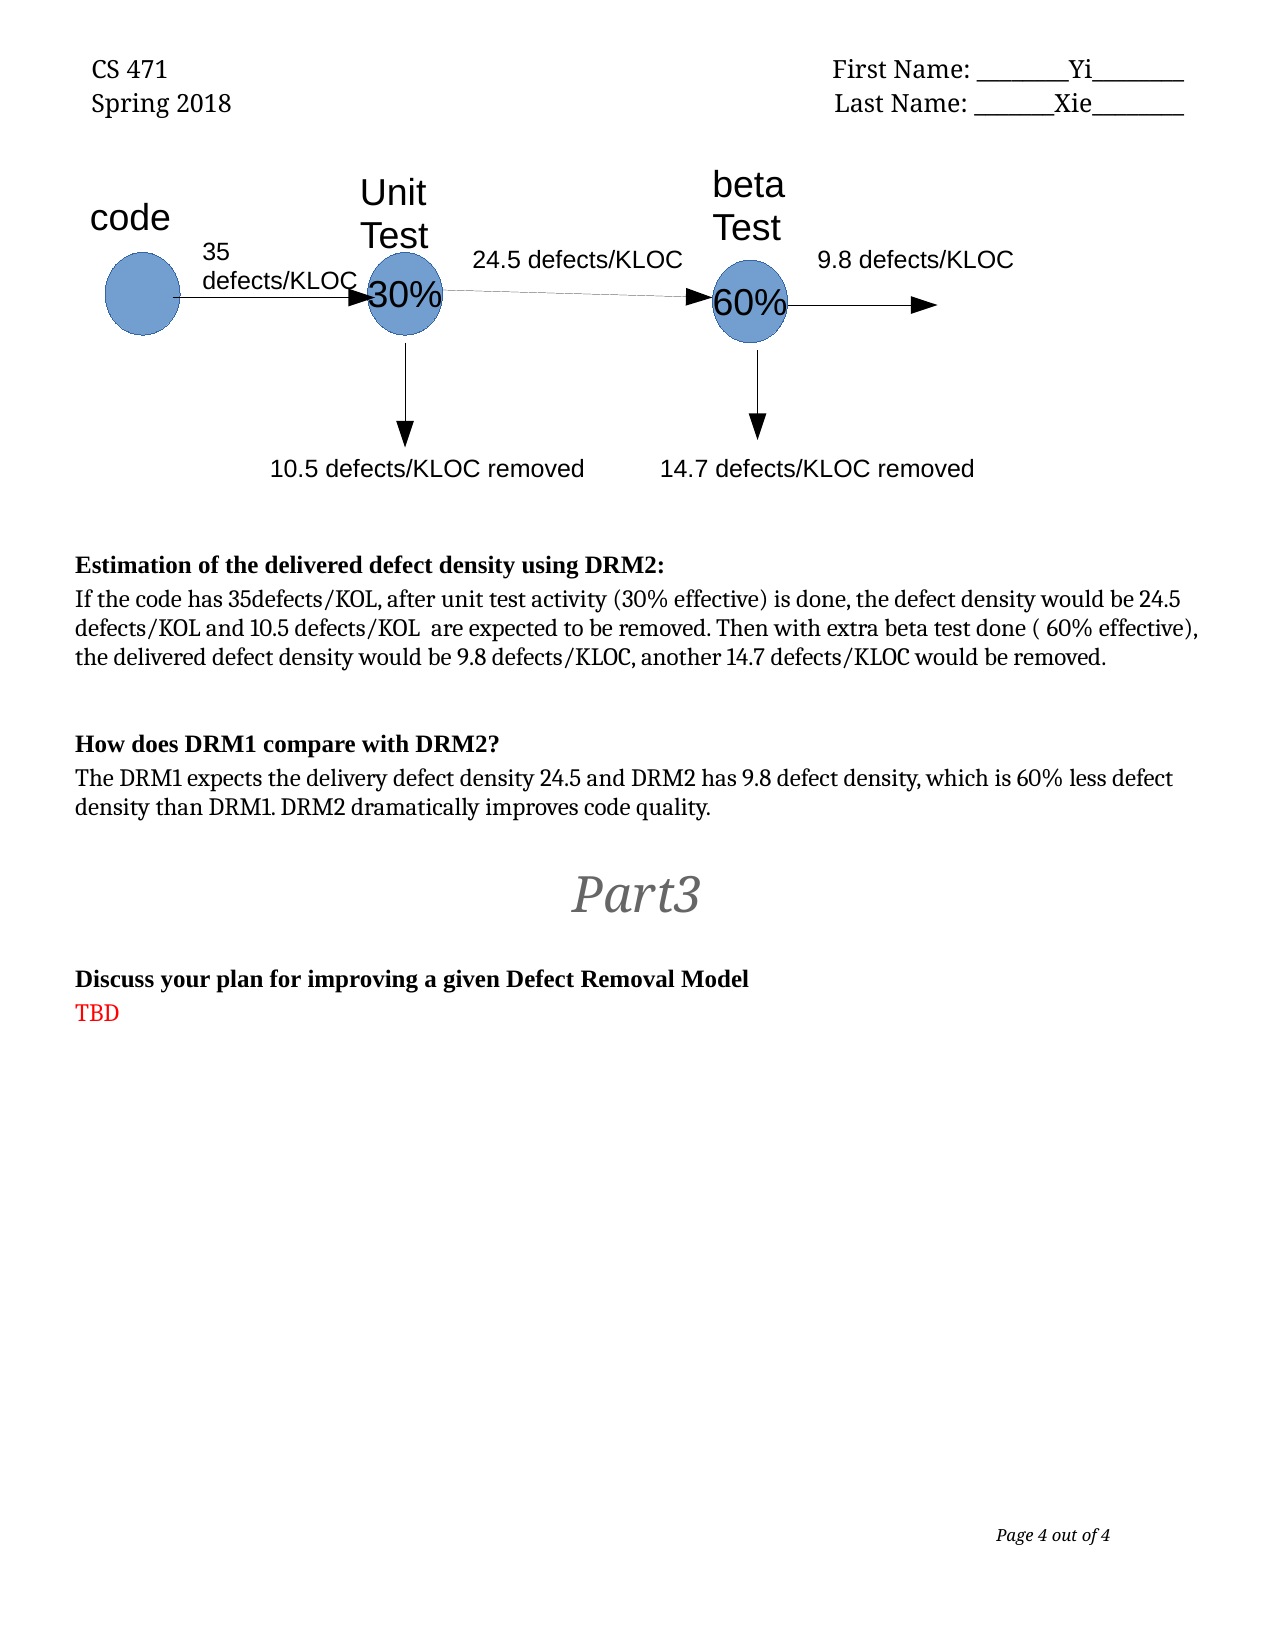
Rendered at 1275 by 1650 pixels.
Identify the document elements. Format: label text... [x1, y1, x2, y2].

text TBD [75, 999, 1200, 1028]
subtitle Estimation of the delivered defect density using DRM2: [75, 550, 1200, 579]
subtitle Part3 [75, 859, 1200, 927]
text The DRM1 expects the delivery defect density 24.5 and DRM2 has 9.8 defect density, which is 60% less defect density than DRM1. DRM2 dramatically improves code quality. [75, 764, 1200, 821]
subtitle How does DRM1 compare with DRM2? [75, 729, 1200, 758]
subtitle Discuss your plan for improving a given Defect Removal Model [75, 964, 1200, 993]
text If the code has 35defects/KOL, after unit test activity (30% effective) is done, the defect density would be 24.5 defects/KOL and 10.5 defects/KOL are expected to be removed. Then with extra beta test done ( 60% effective), the delivered defect density would be 9.8 defects/KLOC, another 14.7 defects/KLOC would be removed. [75, 585, 1200, 671]
